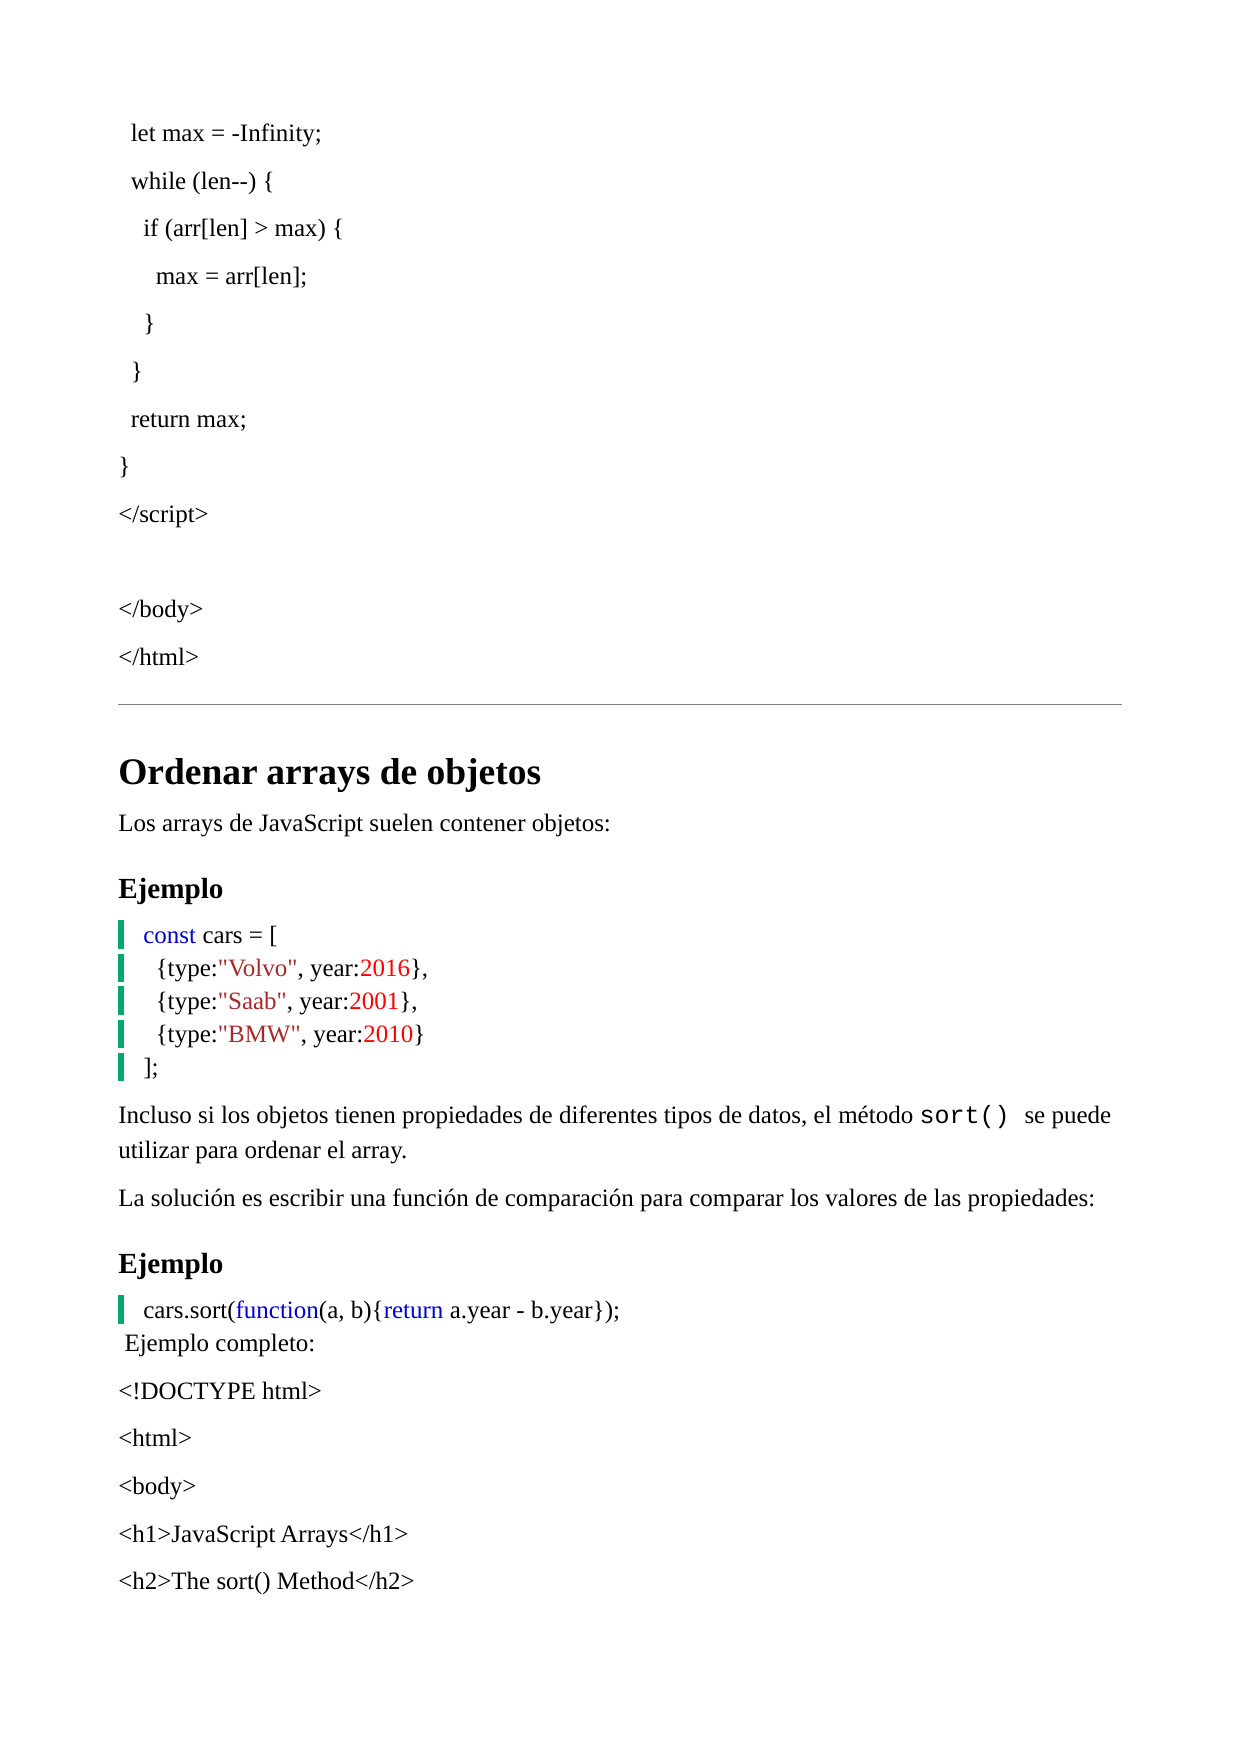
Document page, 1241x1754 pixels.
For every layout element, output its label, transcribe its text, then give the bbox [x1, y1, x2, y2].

text <h2>The sort() Method</h2> [118, 1566, 1122, 1595]
text max = arr[len]; [118, 261, 1122, 290]
text <h1>JavaScript Arrays</h1> [118, 1519, 1122, 1547]
text </html> [118, 642, 1122, 671]
subtitle Ejemplo [118, 871, 1122, 905]
text while (len--) { [118, 166, 1122, 194]
text <body> [118, 1471, 1122, 1500]
text Los arrays de JavaScript suelen contener objetos: [118, 808, 1122, 837]
text } [118, 451, 1122, 480]
text La solución es escribir una función de comparación para comparar los valores de las propiedades: [118, 1183, 1122, 1212]
text <!DOCTYPE html> [118, 1376, 1122, 1404]
text </script> [118, 499, 1122, 528]
text </body> [118, 594, 1122, 623]
text return max; [118, 404, 1122, 432]
text } [118, 308, 1122, 337]
text <html> [118, 1423, 1122, 1452]
text Ejemplo completo: [118, 1328, 1122, 1357]
text const cars = [ {type:"Volvo", year:2016}, {type:"Saab", year:2001}, {type:"BMW", year:2010} ]; [118, 920, 1122, 1081]
subtitle Ejemplo [118, 1246, 1122, 1279]
text } [118, 356, 1122, 385]
text Incluso si los objetos tienen propiedades de diferentes tipos de datos, el método sort() se puede utilizar para ordenar el array. [118, 1100, 1122, 1164]
text cars.sort(function(a, b){return a.year - b.year}); [124, 1295, 1122, 1324]
text if (arr[len] > max) { [118, 213, 1122, 242]
text let max = -Infinity; [118, 118, 1122, 147]
subtitle Ordenar arrays de objetos [118, 749, 1122, 792]
